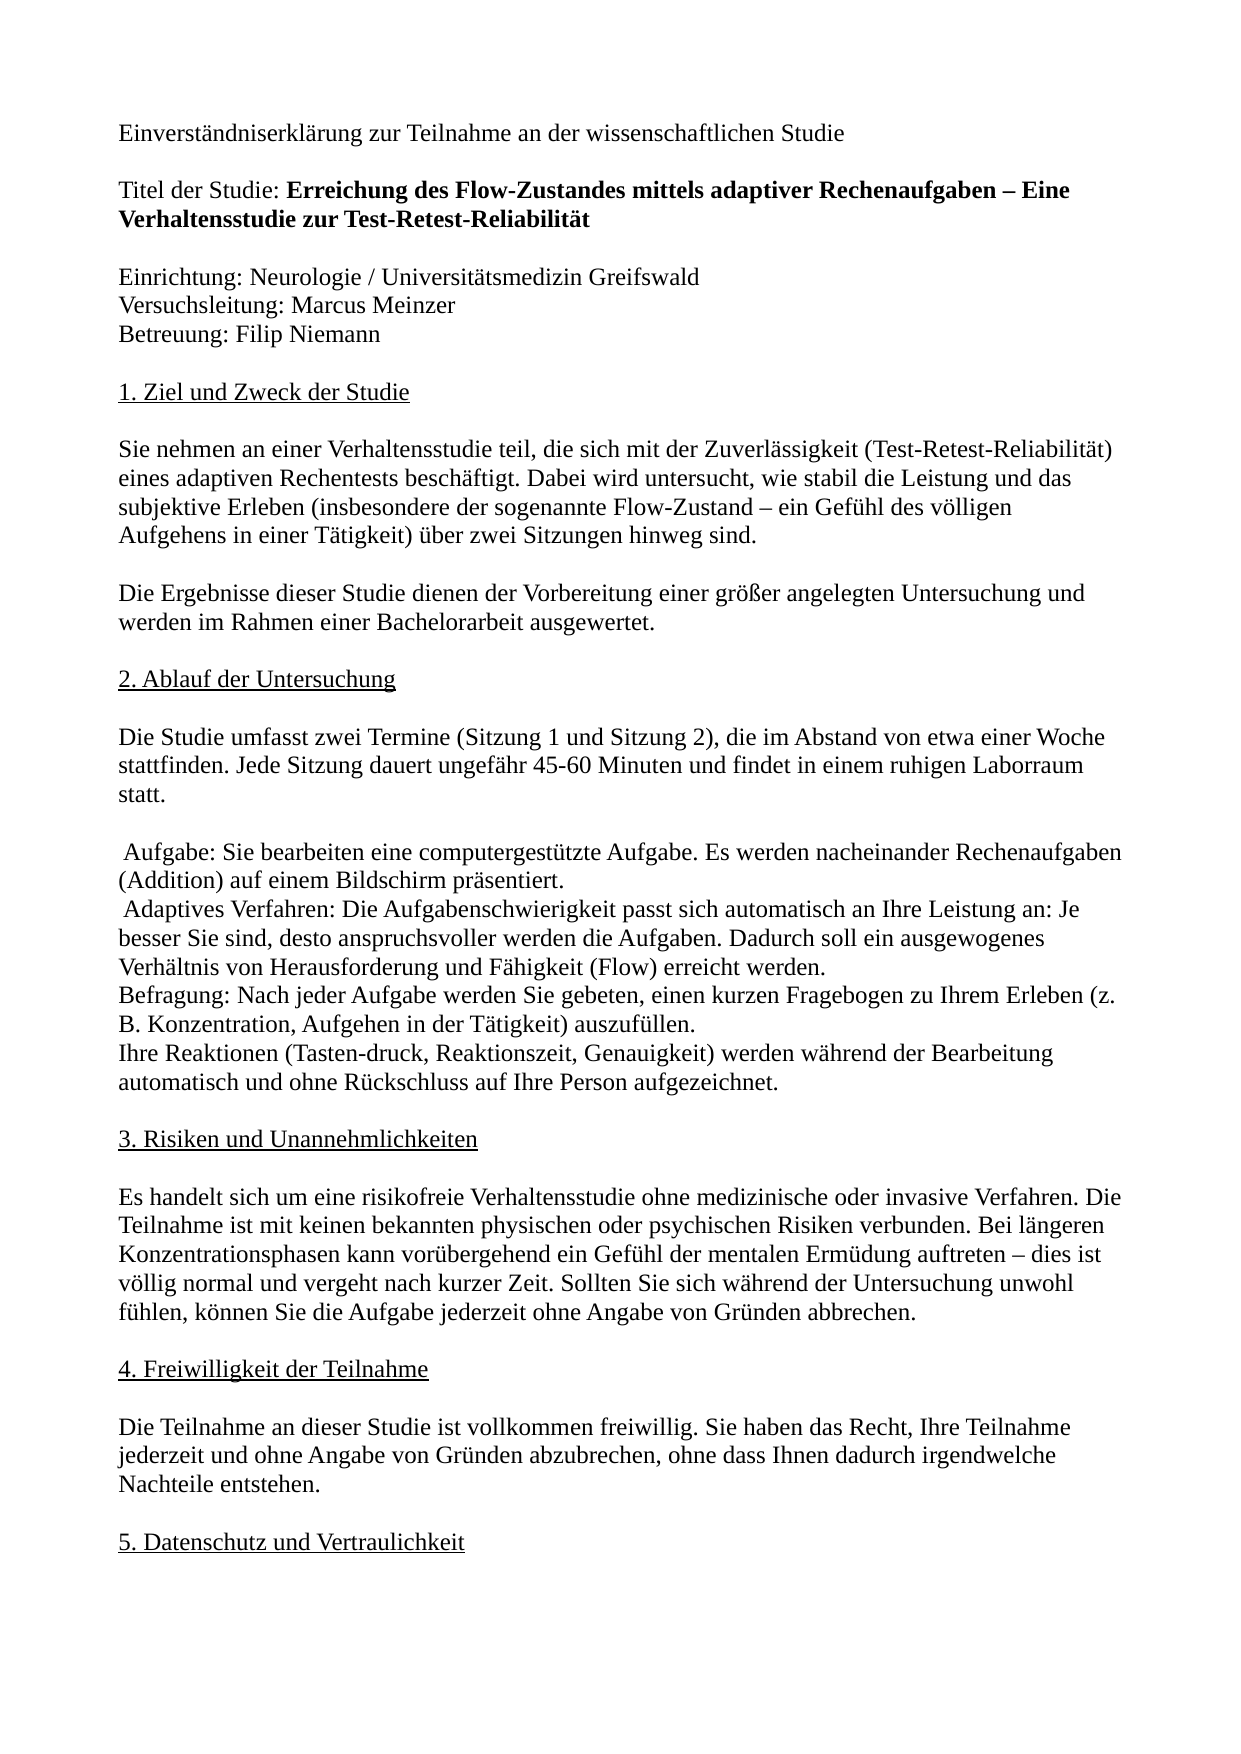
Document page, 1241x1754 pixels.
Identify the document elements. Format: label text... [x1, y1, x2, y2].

text Befragung: Nach jeder Aufgabe werden Sie gebeten, einen kurzen Fragebogen zu Ihrem Erleben (z. B. Konzentration, Aufgehen in der Tätigkeit) auszufüllen. [118, 981, 1122, 1038]
text Einrichtung: Neurologie / Universitätsmedizin Greifswald [118, 262, 1122, 291]
text 4. Freiwilligkeit der Teilnahme [118, 1354, 1122, 1383]
text Es handelt sich um eine risikofreie Verhaltensstudie ohne medizinische oder invasive Verfahren. Die Teilnahme ist mit keinen bekannten physischen oder psychischen Risiken verbunden. Bei längeren Konzentrationsphasen kann vorübergehend ein Gefühl der mentalen Ermüdung auftreten – dies ist völlig normal und vergeht nach kurzer Zeit. Sollten Sie sich während der Untersuchung unwohl fühlen, können Sie die Aufgabe jederzeit ohne Angabe von Gründen abbrechen. [118, 1182, 1122, 1326]
text Adaptives Verfahren: Die Aufgabenschwierigkeit passt sich automatisch an Ihre Leistung an: Je besser Sie sind, desto anspruchsvoller werden die Aufgaben. Dadurch soll ein ausgewogenes Verhältnis von Herausforderung und Fähigkeit (Flow) erreicht werden. [118, 894, 1122, 981]
text Die Teilnahme an dieser Studie ist vollkommen freiwillig. Sie haben das Recht, Ihre Teilnahme jederzeit und ohne Angabe von Gründen abzubrechen, ohne dass Ihnen dadurch irgendwelche Nachteile entstehen. [118, 1412, 1122, 1498]
text Betreuung: Filip Niemann [118, 319, 1122, 348]
text 5. Datenschutz und Vertraulichkeit [118, 1527, 1122, 1556]
text 3. Risiken und Unannehmlichkeiten [118, 1124, 1122, 1153]
text 2. Ablauf der Untersuchung [118, 664, 1122, 693]
text Die Ergebnisse dieser Studie dienen der Vorbereitung einer größer angelegten Untersuchung und werden im Rahmen einer Bachelorarbeit ausgewertet. [118, 578, 1122, 636]
text Titel der Studie: Erreichung des Flow-Zustandes mittels adaptiver Rechenaufgaben – Eine Verhaltensstudie zur Test-Retest-Reliabilität [118, 176, 1122, 233]
text Einverständniserklärung zur Teilnahme an der wissenschaftlichen Studie [118, 118, 1122, 147]
text 1. Ziel und Zweck der Studie [118, 377, 1122, 406]
text Die Studie umfasst zwei Termine (Sitzung 1 und Sitzung 2), die im Abstand von etwa einer Woche stattfinden. Jede Sitzung dauert ungefähr 45-60 Minuten und findet in einem ruhigen Laborraum statt. [118, 722, 1122, 808]
text Aufgabe: Sie bearbeiten eine computergestützte Aufgabe. Es werden nacheinander Rechenaufgaben (Addition) auf einem Bildschirm präsentiert. [118, 837, 1122, 894]
text Sie nehmen an einer Verhaltensstudie teil, die sich mit der Zuverlässigkeit (Test-Retest-Reliabilität) eines adaptiven Rechentests beschäftigt. Dabei wird untersucht, wie stabil die Leistung und das subjektive Erleben (insbesondere der sogenannte Flow-Zustand – ein Gefühl des völligen Aufgehens in einer Tätigkeit) über zwei Sitzungen hinweg sind. [118, 434, 1122, 549]
text Ihre Reaktionen (Tasten-druck, Reaktionszeit, Genauigkeit) werden während der Bearbeitung automatisch und ohne Rückschluss auf Ihre Person aufgezeichnet. [118, 1038, 1122, 1096]
text Versuchsleitung: Marcus Meinzer [118, 291, 1122, 319]
